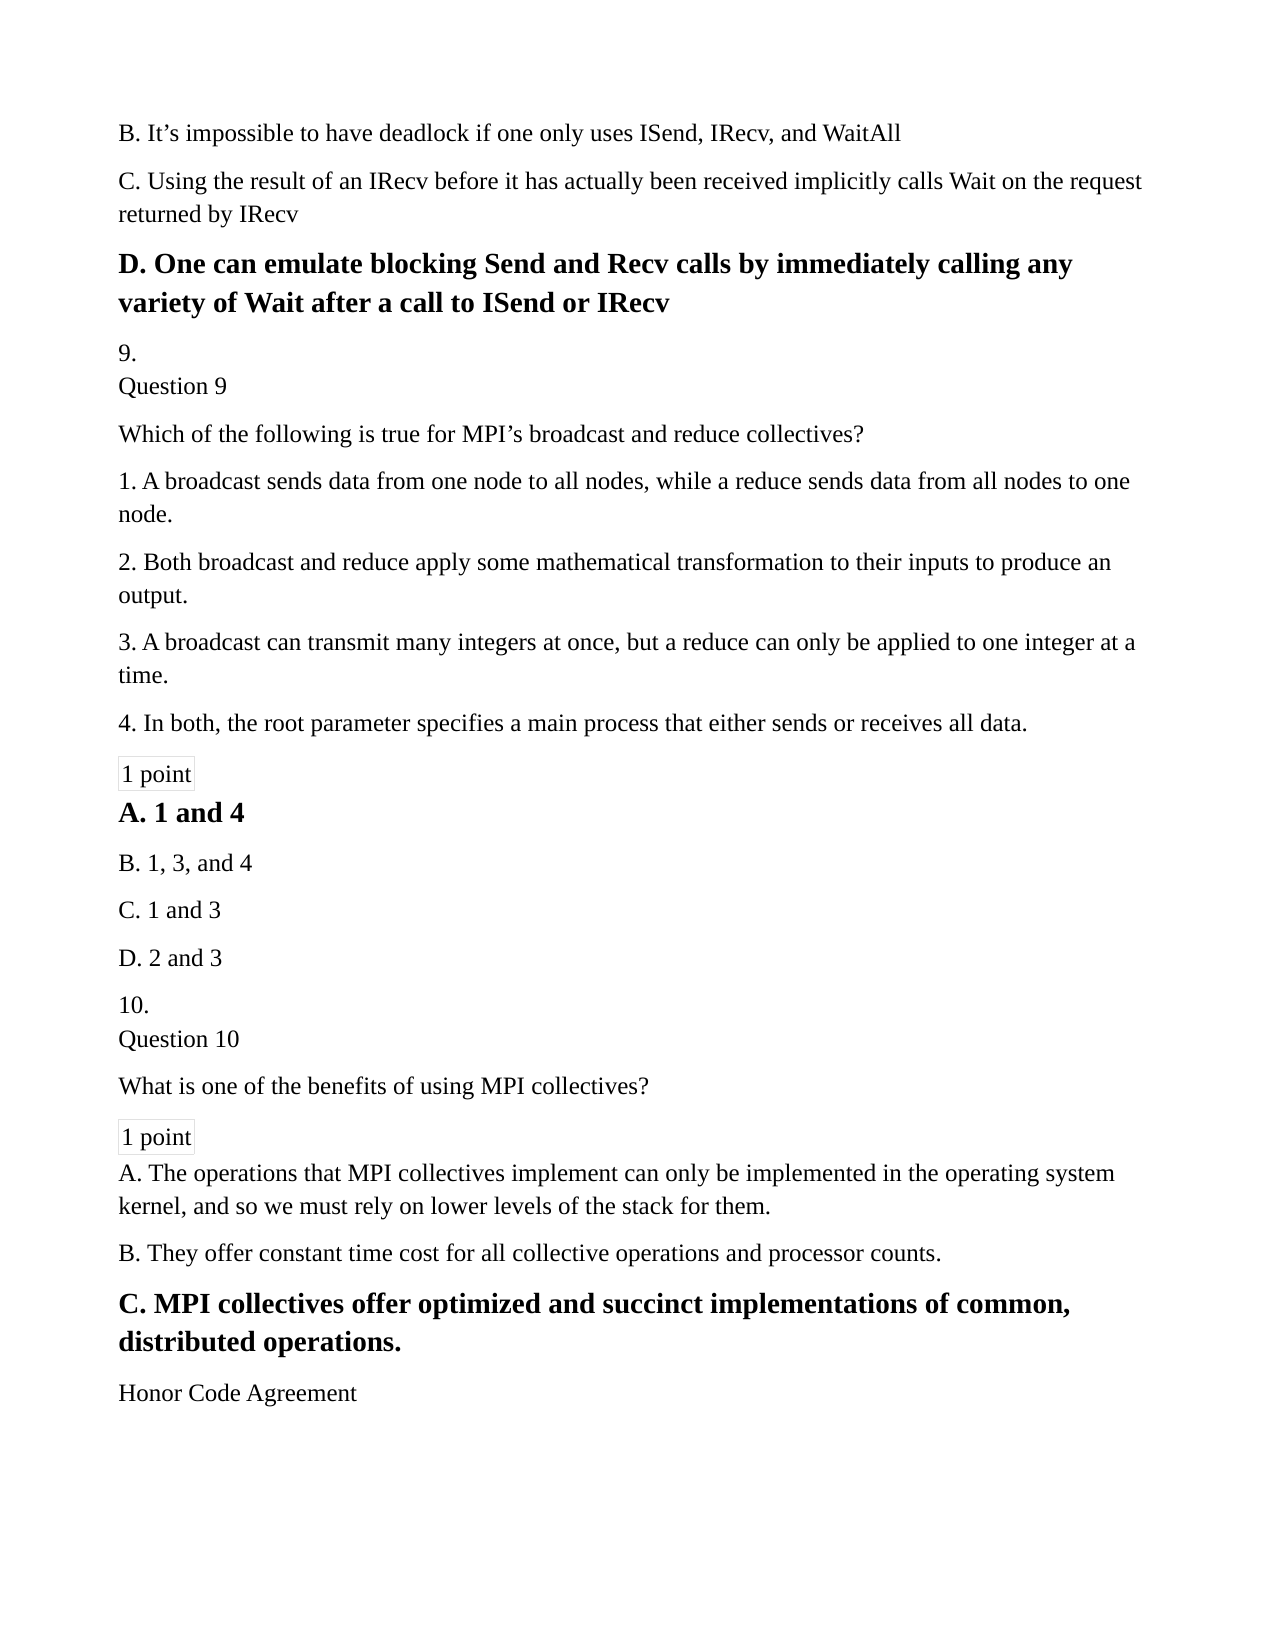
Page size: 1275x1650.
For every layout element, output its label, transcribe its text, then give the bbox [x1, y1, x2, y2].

text 10. [118, 991, 1157, 1019]
text [195, 1119, 1157, 1154]
text 9. [118, 338, 1157, 367]
text C. 1 and 3 [118, 895, 1157, 924]
text A. 1 and 4 [118, 795, 1157, 828]
text 4. In both, the root parameter specifies a main process that either sends or receives all data. [118, 708, 1157, 737]
text D. One can emulate blocking Send and Recv calls by immediately calling any variety of Wait after a call to ISend or IRecv [118, 246, 1157, 318]
text 1 point [119, 757, 194, 790]
text Question 10 [118, 1024, 1157, 1052]
text 1. A broadcast sends data from one node to all nodes, while a reduce sends data from all nodes to one node. [118, 466, 1157, 528]
text 2. Both broadcast and reduce apply some mathematical transformation to their inputs to produce an output. [118, 547, 1157, 609]
text C. Using the result of an IRecv before it has actually been received implicitly calls Wait on the request returned by IRecv [118, 166, 1157, 227]
text 1 point [119, 1120, 194, 1154]
text B. It’s impossible to have deadlock if one only uses ISend, IRecv, and WaitAll [118, 118, 1157, 147]
text [195, 756, 1157, 791]
text C. MPI collectives offer optimized and succinct implementations of common, distributed operations. [118, 1286, 1157, 1358]
text B. 1, 3, and 4 [118, 848, 1157, 877]
text Which of the following is true for MPI’s broadcast and reduce collectives? [118, 419, 1157, 447]
text A. The operations that MPI collectives implement can only be implemented in the operating system kernel, and so we must rely on lower levels of the stack for them. [118, 1158, 1157, 1219]
text D. 2 and 3 [118, 943, 1157, 972]
text 3. A broadcast can transmit many integers at once, but a reduce can only be applied to one integer at a time. [118, 627, 1157, 689]
text B. They offer constant time cost for all collective operations and processor counts. [118, 1238, 1157, 1267]
text Question 9 [118, 371, 1157, 400]
text What is one of the benefits of using MPI collectives? [118, 1071, 1157, 1100]
text Honor Code Agreement [118, 1378, 1157, 1406]
